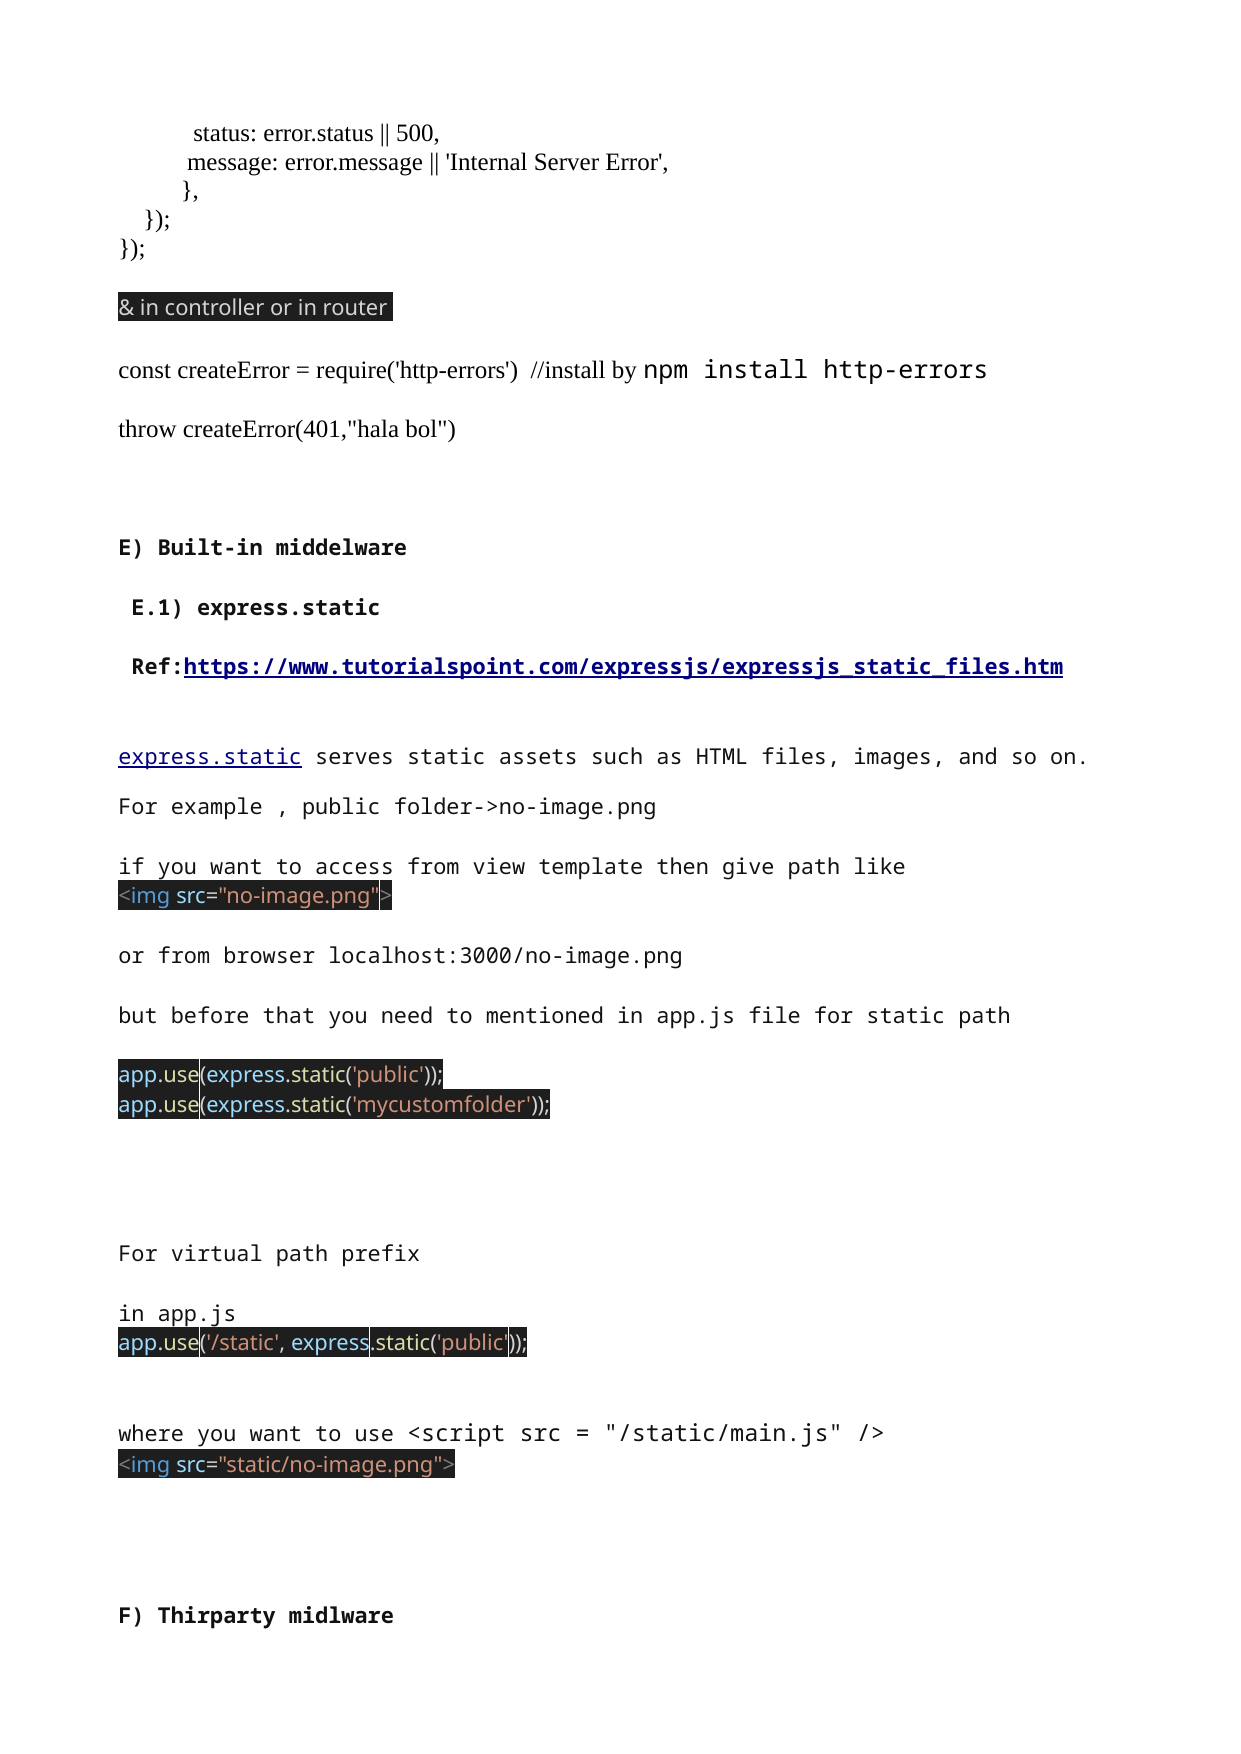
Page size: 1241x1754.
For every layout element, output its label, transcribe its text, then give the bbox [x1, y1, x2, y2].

text or from browser localhost:3000/no-image.png [118, 940, 1122, 970]
text F) Thirparty midlware [118, 1600, 1122, 1629]
text & in controller or in router [118, 292, 1122, 321]
text E) Built-in middelware [118, 532, 1122, 562]
text E.1) express.static [118, 592, 1122, 622]
text express.static serves static assets such as HTML files, images, and so on. [118, 741, 1122, 771]
text status: error.status || 500, [118, 118, 1122, 147]
text For virtual path prefix [118, 1238, 1122, 1268]
text }); [118, 233, 1122, 262]
text if you want to access from view template then give path like [118, 851, 1122, 880]
text const createError = require('http-errors') //install by npm install http-errors [118, 351, 1122, 385]
text <img src="static/no-image.png"> [118, 1449, 1122, 1478]
text <img src="no-image.png"> [118, 880, 1122, 910]
text }, [118, 176, 1122, 204]
text For example , public folder->no-image.png [118, 791, 1122, 821]
text in app.js [118, 1297, 1122, 1327]
text Ref:https://www.tutorialspoint.com/expressjs/expressjs_static_files.htm [118, 651, 1122, 681]
text app.use(express.static('public')); [118, 1059, 1122, 1089]
text app.use(express.static('mycustomfolder')); [118, 1089, 1122, 1119]
text }); [118, 204, 1122, 233]
text throw createError(401,"hala bol") [118, 414, 1122, 443]
text but before that you need to mentioned in app.js file for static path [118, 999, 1122, 1029]
text where you want to use <script src = "/static/main.js" /> [118, 1417, 1122, 1449]
text app.use('/static', express.static('public')); [118, 1327, 1122, 1357]
text message: error.message || 'Internal Server Error', [118, 147, 1122, 176]
